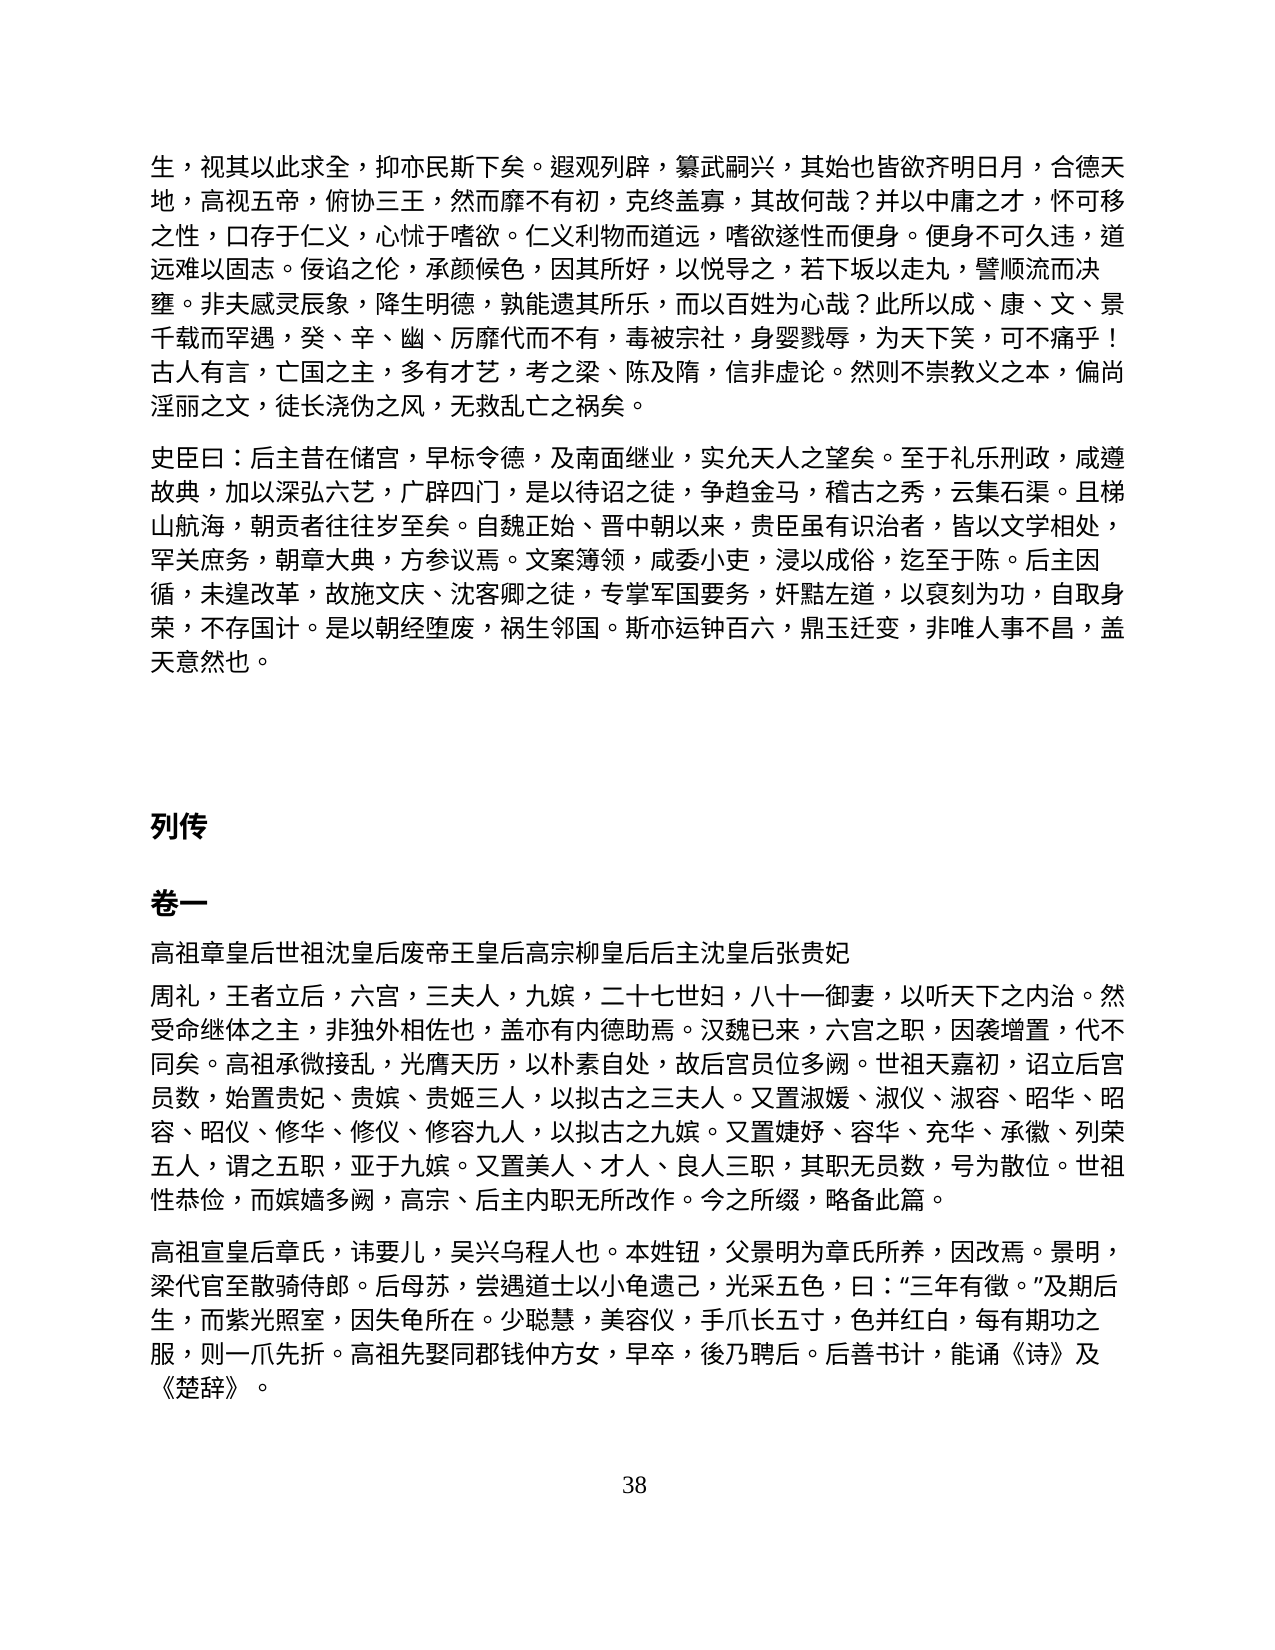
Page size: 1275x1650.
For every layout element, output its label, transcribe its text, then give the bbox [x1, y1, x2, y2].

text 高祖章皇后世祖沈皇后废帝王皇后高宗柳皇后后主沈皇后张贵妃 [150, 936, 1125, 969]
subtitle 列传 [150, 806, 1125, 846]
subtitle 卷一 [150, 883, 1125, 923]
text 生，视其以此求全，抑亦民斯下矣。遐观列辟，纂武嗣兴，其始也皆欲齐明日月，合德天地，高视五帝，俯协三王，然而靡不有初，克终盖寡，其故何哉？并以中庸之才，怀可移之性，口存于仁义，心怵于嗜欲。仁义利物而道远，嗜欲遂性而便身。便身不可久违，道远难以固志。佞谄之伦，承颜候色，因其所好，以悦导之，若下坂以走丸，譬顺流而决壅。非夫感灵辰象，降生明德，孰能遗其所乐，而以百姓为心哉？此所以成、康、文、景千载而罕遇，癸、辛、幽、厉靡代而不有，毒被宗社，身婴戮辱，为天下笑，可不痛乎！古人有言，亡国之主，多有才艺，考之梁、陈及隋，信非虚论。然则不崇教义之本，偏尚淫丽之文，徒长浇伪之风，无救乱亡之祸矣。 [150, 150, 1125, 422]
text 周礼，王者立后，六宫，三夫人，九嫔，二十七世妇，八十一御妻，以听天下之内治。然受命继体之主，非独外相佐也，盖亦有内德助焉。汉魏已来，六宫之职，因袭增置，代不同矣。高祖承微接乱，光膺天历，以朴素自处，故后宫员位多阙。世祖天嘉初，诏立后宫员数，始置贵妃、贵嫔、贵姬三人，以拟古之三夫人。又置淑媛、淑仪、淑容、昭华、昭容、昭仪、修华、修仪、修容九人，以拟古之九嫔。又置婕妤、容华、充华、承徽、列荣五人，谓之五职，亚于九嫔。又置美人、才人、良人三职，其职无员数，号为散位。世祖性恭俭，而嫔嫱多阙，高宗、后主内职无所改作。今之所缀，略备此篇。 [150, 978, 1125, 1217]
text 高祖宣皇后章氏，讳要儿，吴兴乌程人也。本姓钮，父景明为章氏所养，因改焉。景明，梁代官至散骑侍郎。后母苏，尝遇道士以小龟遗己，光采五色，曰：“三年有徵。”及期后生，而紫光照室，因失龟所在。少聪慧，美容仪，手爪长五寸，色并红白，每有期功之服，则一爪先折。高祖先娶同郡钱仲方女，早卒，後乃聘后。后善书计，能诵《诗》及《楚辞》。 [150, 1235, 1125, 1405]
text 史臣曰：后主昔在储宫，早标令德，及南面继业，实允天人之望矣。至于礼乐刑政，咸遵故典，加以深弘六艺，广辟四门，是以待诏之徒，争趋金马，稽古之秀，云集石渠。且梯山航海，朝贡者往往岁至矣。自魏正始、晋中朝以来，贵臣虽有识治者，皆以文学相处，罕关庶务，朝章大典，方参议焉。文案簿领，咸委小吏，浸以成俗，迄至于陈。后主因循，未遑改革，故施文庆、沈客卿之徒，专掌军国要务，奸黠左道，以裒刻为功，自取身荣，不存国计。是以朝经堕废，祸生邻国。斯亦运钟百六，鼎玉迁变，非唯人事不昌，盖天意然也。 [150, 440, 1125, 679]
